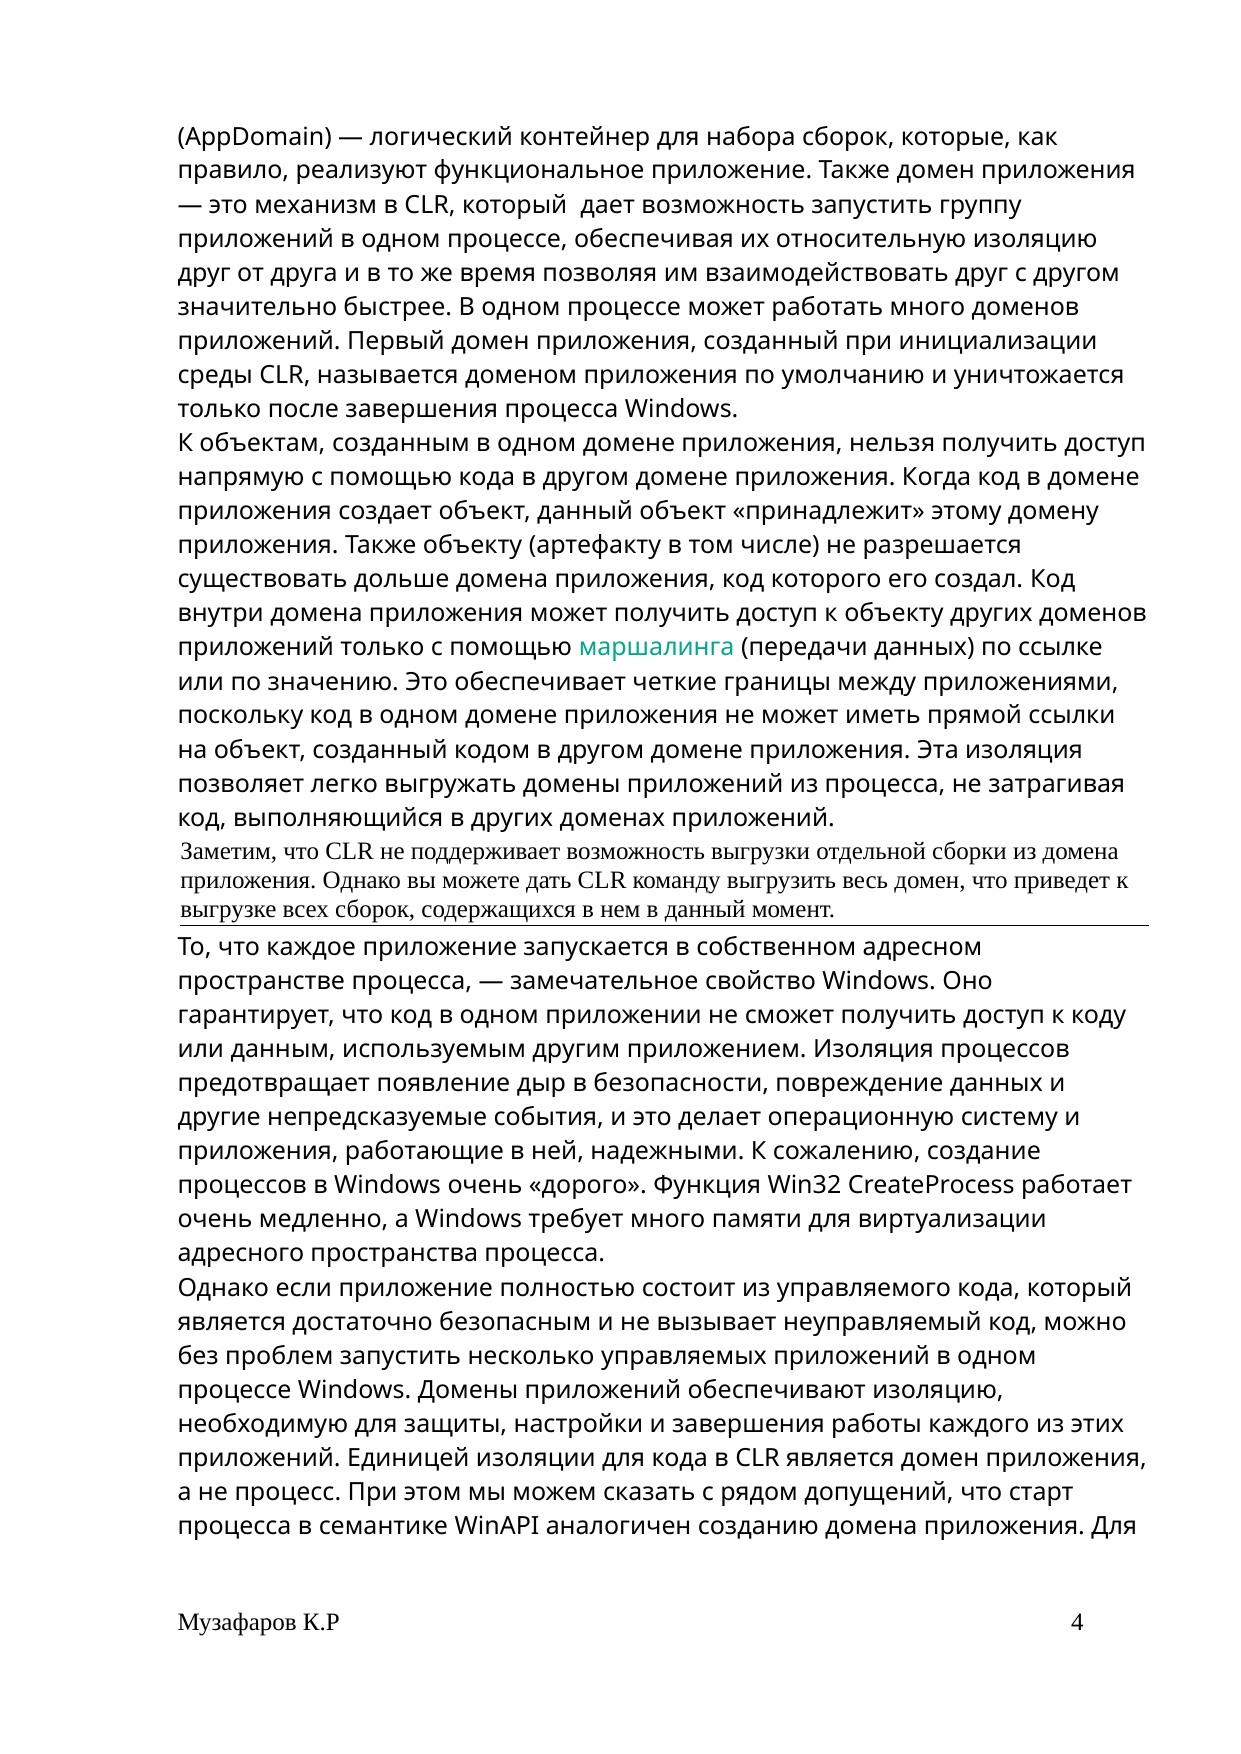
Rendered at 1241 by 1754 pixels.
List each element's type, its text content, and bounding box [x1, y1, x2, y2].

text Однако если приложение полностью состоит из управляемого кода, который является достаточно безопасным и не вызывает неуправляемый код, можно без проблем запустить несколько управляемых приложений в одном процессе Windows. Домены приложений обеспечивают изоляцию, необходимую для защиты, настройки и завершения работы каждого из этих приложений. Единицей изоляции для кода в CLR является домен приложения, а не процесс. При этом мы можем сказать с рядом допущений, что старт процесса в семантике WinAPI аналогичен созданию домена приложения. Для [177, 1269, 1152, 1542]
text (AppDomain) — логический контейнер для набора сборок, которые, как правило, реализуют функциональное приложение. Также домен приложения — это механизм в CLR, который дает возможность запустить группу приложений в одном процессе, обеспечивая их относительную изоляцию друг от друга и в то же время позволяя им взаимодействовать друг с другом значительно быстрее. В одном процессе может работать много доменов приложений. Первый домен приложения, созданный при инициализации среды CLR, называется доменом приложения по умолчанию и уничтожается только после завершения процесса Windows. [177, 118, 1152, 425]
text То, что каждое приложение запускается в собственном адресном пространстве процесса, — замечательное свойство Windows. Оно гарантирует, что код в одном приложении не сможет получить доступ к коду или данным, используемым другим приложением. Изоляция процессов предотвращает появление дыр в безопасности, повреждение данных и другие непредсказуемые события, и это делает операционную систему и приложения, работающие в ней, надежными. К сожалению, создание процессов в Windows очень «дорого». Функция Win32 CreateProcess работает очень медленно, а Windows требует много памяти для виртуализации адресного пространства процесса. [177, 928, 1152, 1269]
table_header Заметим, что CLR не поддерживает возможность выгрузки отдельной сборки из домена приложения. Однако вы можете дать CLR команду выгрузить весь домен, что приведет к выгрузке всех сборок, содержащихся в нем в данный момент. [177, 834, 1152, 928]
text К объектам, созданным в одном домене приложения, нельзя получить доступ напрямую с помощью кода в другом домене приложения. Когда код в домене приложения создает объект, данный объект «принадлежит» этому домену приложения. Также объекту (артефакту в том числе) не разрешается существовать дольше домена приложения, код которого его создал. Код внутри домена приложения может получить доступ к объекту других доменов приложений только с помощью маршалинга (передачи данных) по ссылке или по значению. Это обеспечивает четкие границы между приложениями, поскольку код в одном домене приложения не может иметь прямой ссылки на объект, созданный кодом в другом домене приложения. Эта изоляция позволяет легко выгружать домены приложений из процесса, не затрагивая код, выполняющийся в других доменах приложений. [177, 425, 1152, 833]
